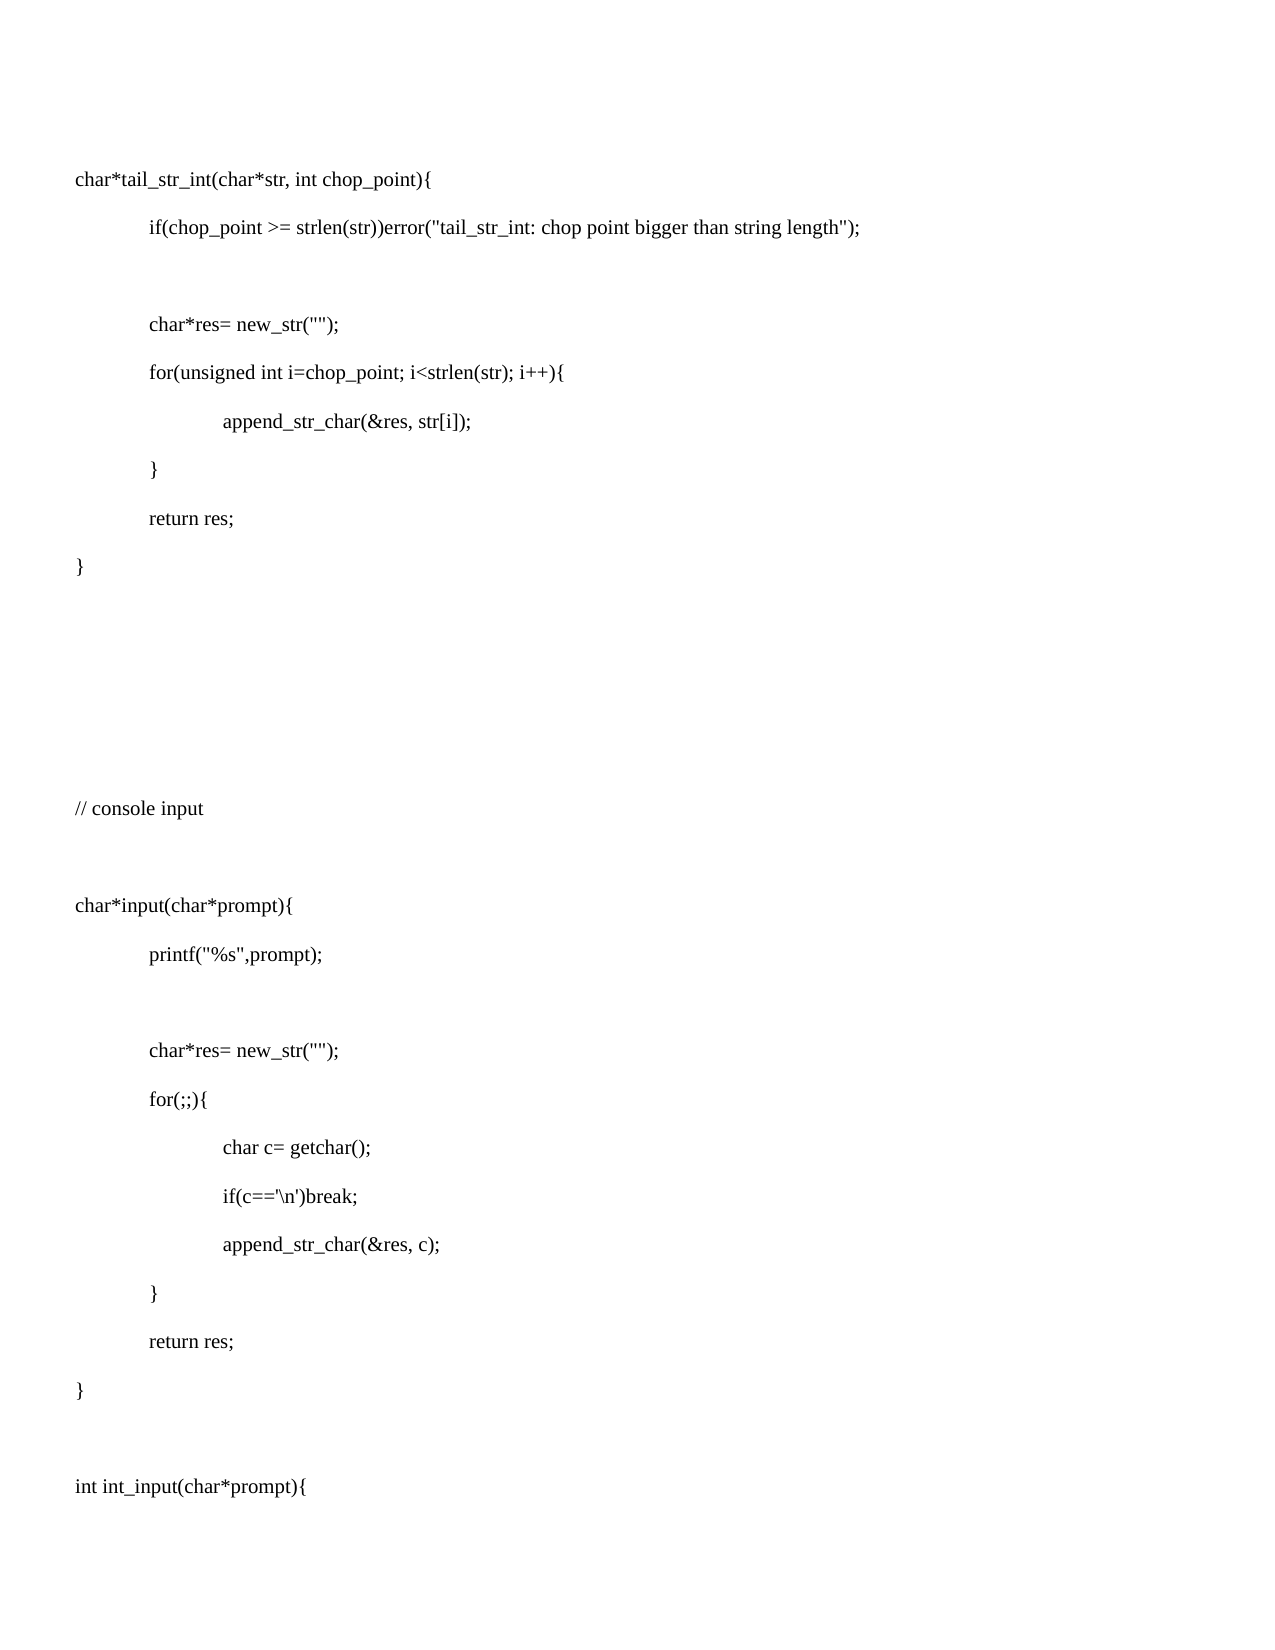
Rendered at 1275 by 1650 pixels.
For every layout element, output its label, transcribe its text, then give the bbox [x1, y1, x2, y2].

text char*input(char*prompt){ [75, 893, 1209, 917]
text for(unsigned int i=chop_point; i<strlen(str); i++){ [75, 360, 1209, 384]
text printf("%s",prompt); [75, 942, 1209, 966]
text if(chop_point >= strlen(str))error("tail_str_int: chop point bigger than string length"); [75, 215, 1209, 239]
text } [75, 457, 1209, 481]
text for(;;){ [75, 1087, 1209, 1111]
text return res; [75, 506, 1209, 530]
text } [75, 554, 1209, 578]
text char*res= new_str(""); [75, 312, 1209, 336]
text return res; [75, 1329, 1209, 1353]
text char*res= new_str(""); [75, 1038, 1209, 1062]
text char c= getchar(); [75, 1135, 1209, 1159]
text char*tail_str_int(char*str, int chop_point){ [75, 167, 1209, 191]
text if(c=='\n')break; [75, 1184, 1209, 1208]
text } [75, 1281, 1209, 1305]
text int int_input(char*prompt){ [75, 1474, 1209, 1498]
text } [75, 1377, 1209, 1402]
text append_str_char(&res, str[i]); [75, 409, 1209, 433]
text // console input [75, 796, 1209, 820]
text append_str_char(&res, c); [75, 1232, 1209, 1256]
